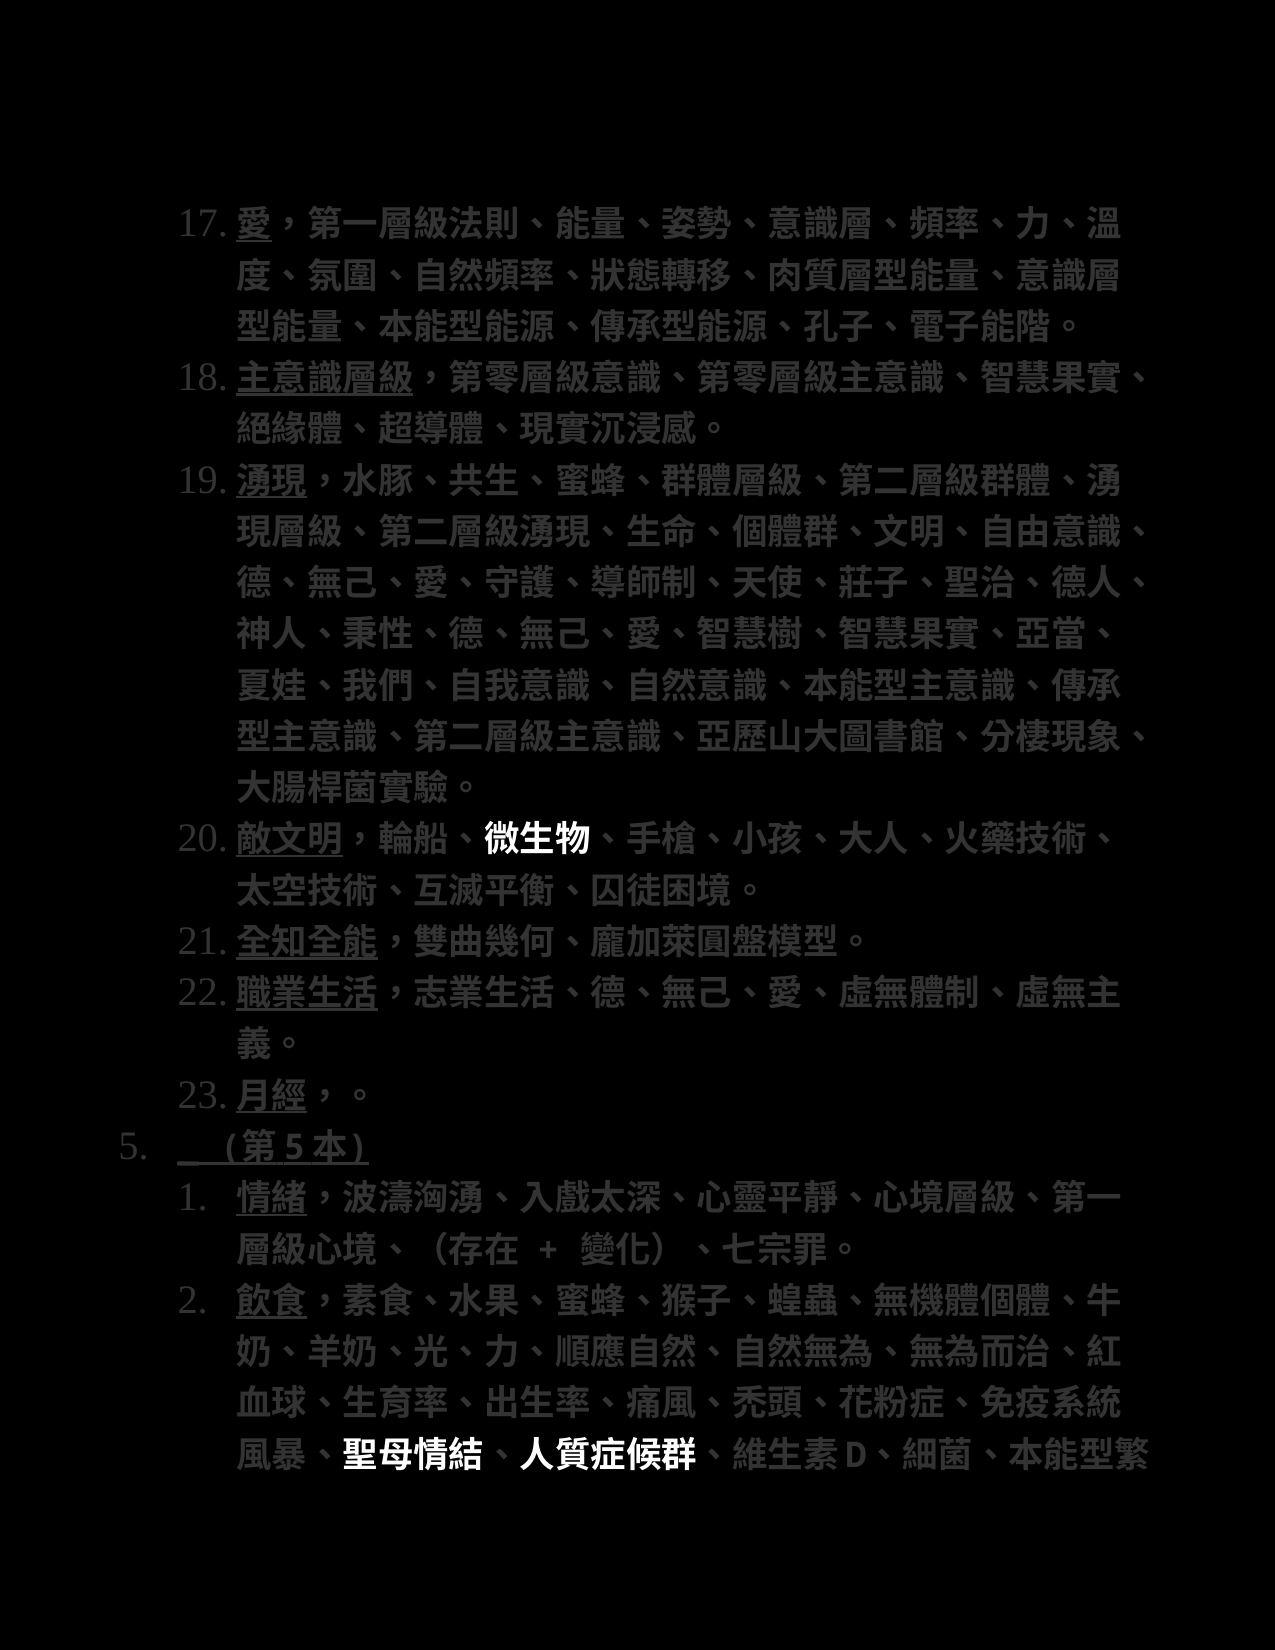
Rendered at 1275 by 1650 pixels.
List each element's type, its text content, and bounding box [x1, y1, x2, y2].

list 全知全能，雙曲幾何、龐加萊圓盤模型。 [177, 913, 1157, 964]
list 職業生活，志業生活、德、無己、愛、虛無體制、虛無主義。 [177, 964, 1157, 1067]
list 愛，第一層級法則、能量、姿勢、意識層、頻率、力、溫度、氛圍、自然頻率、狀態轉移、肉質層型能量、意識層型能量、本能型能源、傳承型能源、孔子、電子能階。 [177, 196, 1157, 349]
list 月經，。 [177, 1067, 1157, 1118]
list 飲食，素食、水果、蜜蜂、猴子、蝗蟲、無機體個體、牛奶、羊奶、光、力、順應自然、自然無為、無為而治、紅血球、生育率、出生率、痛風、禿頭、花粉症、免疫系統風暴、聖母情結、人質症候群、維生素D、細菌、本能型繁 [177, 1272, 1157, 1477]
list _ (第5本) [118, 1118, 1157, 1170]
list 湧現，水豚、共生、蜜蜂、群體層級、第二層級群體、湧現層級、第二層級湧現、生命、個體群、文明、自由意識、德、無己、愛、守護、導師制、天使、莊子、聖治、德人、神人、秉性、德、無己、愛、智慧樹、智慧果實、亞當、夏娃、我們、自我意識、自然意識、本能型主意識、傳承型主意識、第二層級主意識、亞歷山大圖書館、分棲現象、大腸桿菌實驗。 [177, 452, 1157, 811]
list 情緒，波濤洶湧、入戲太深、心靈平靜、心境層級、第一層級心境、（存在 + 變化）、七宗罪。 [177, 1170, 1157, 1272]
list 主意識層級，第零層級意識、第零層級主意識、智慧果實、絕緣體、超導體、現實沉浸感。 [177, 349, 1157, 452]
list 敵文明，輪船、微生物、手槍、小孩、大人、火藥技術、太空技術、互滅平衡、囚徒困境。 [177, 811, 1157, 913]
